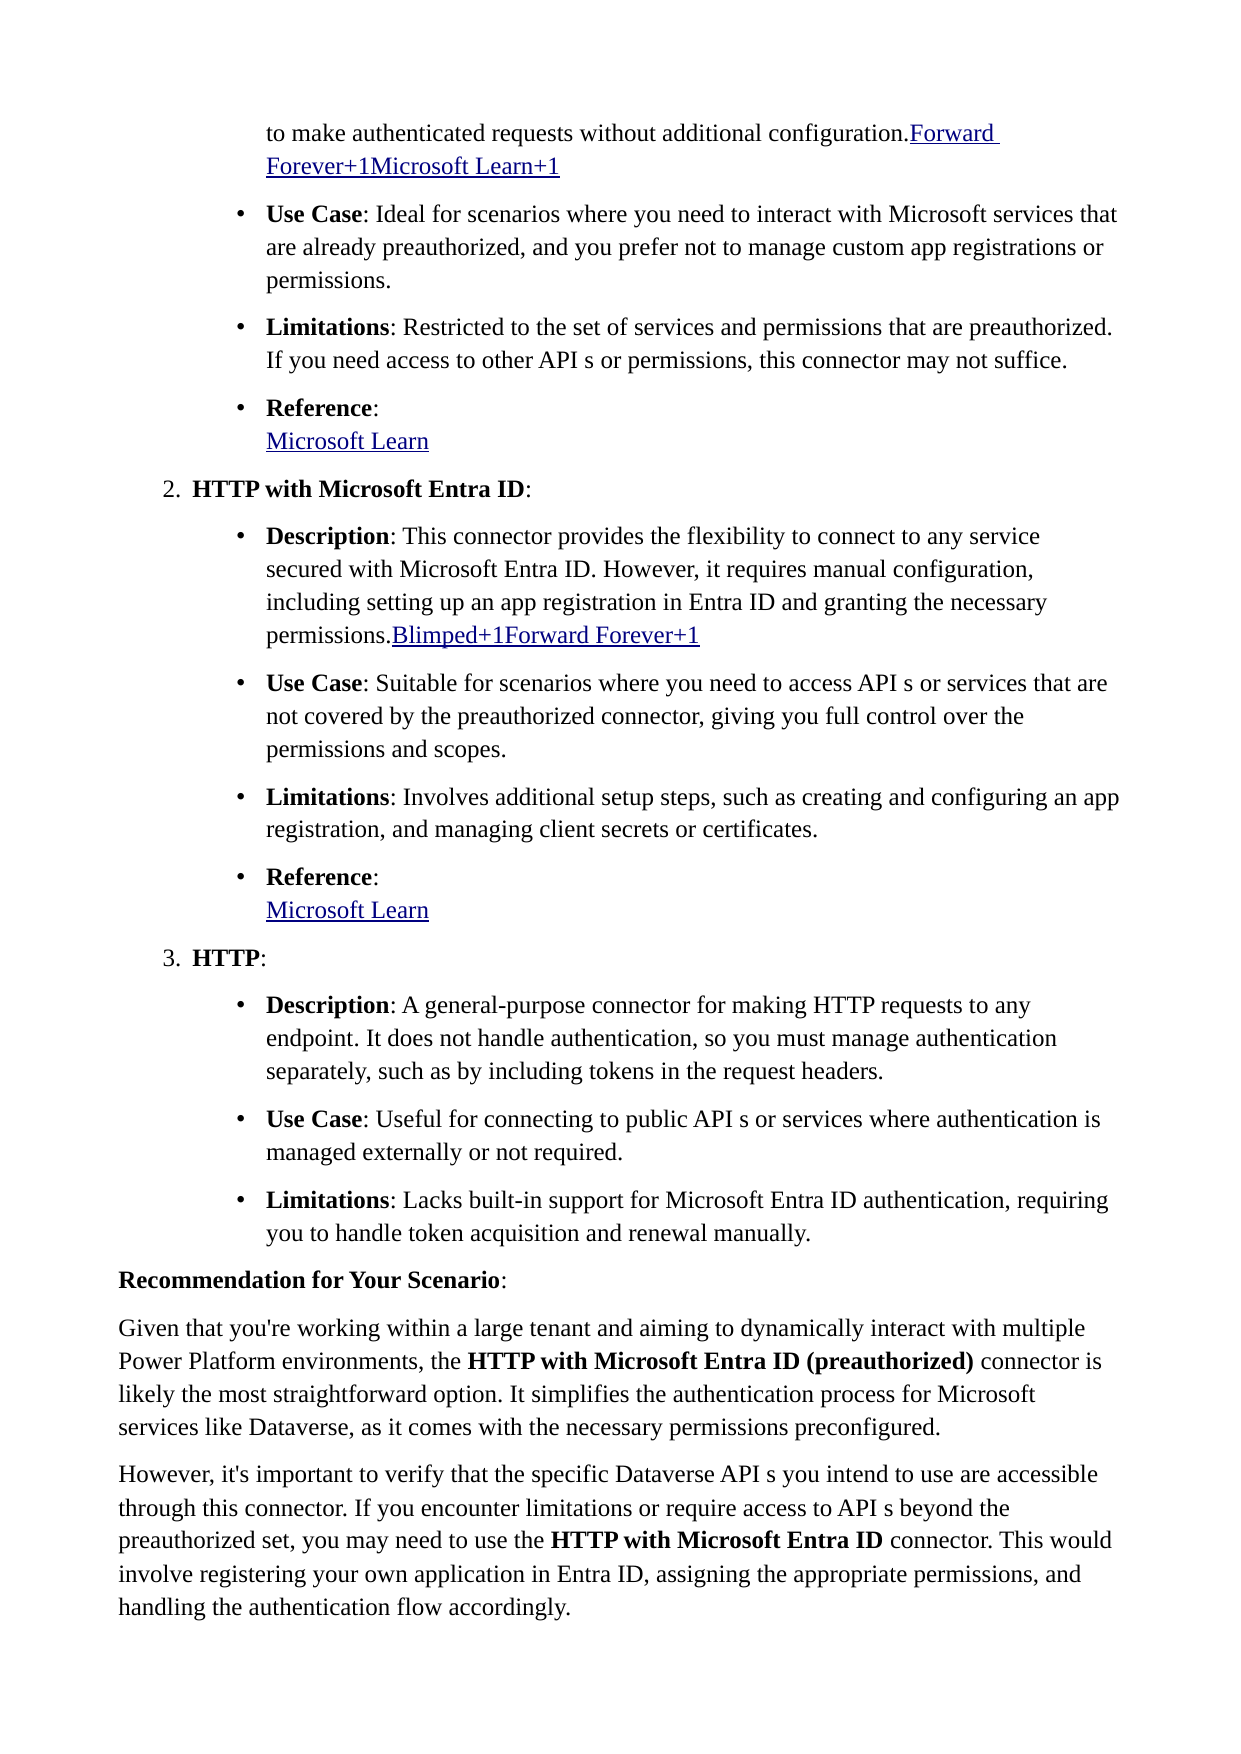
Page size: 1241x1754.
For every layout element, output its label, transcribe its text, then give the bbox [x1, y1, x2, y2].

list Reference: [236, 862, 1122, 891]
list HTTP with Microsoft Entra ID: [162, 474, 1122, 502]
list to make authenticated requests without additional configuration.​Forward Forever+1Microsoft Learn+1 [236, 118, 1122, 180]
list Description: A general-purpose connector for making HTTP requests to any endpoint. It does not handle authentication, so you must manage authentication separately, such as by including tokens in the request headers.​ [236, 990, 1122, 1085]
text Given that you're working within a large tenant and aiming to dynamically interact with multiple Power Platform environments, the HTTP with Microsoft Entra ID (preauthorized) connector is likely the most straightforward option. It simplifies the authentication process for Microsoft services like Dataverse, as it comes with the necessary permissions preconfigured.​ [118, 1313, 1122, 1441]
list Microsoft Learn [236, 895, 1122, 924]
text Recommendation for Your Scenario: [118, 1265, 1122, 1294]
list Description: This connector provides the flexibility to connect to any service secured with Microsoft Entra ID. However, it requires manual configuration, including setting up an app registration in Entra ID and granting the necessary permissions.​Blimped+1Forward Forever+1 [236, 521, 1122, 649]
list Use Case: Useful for connecting to public API s or services where authentication is managed externally or not required.​ [236, 1104, 1122, 1166]
list Reference: [236, 393, 1122, 422]
list Microsoft Learn [236, 426, 1122, 455]
list Limitations: Lacks built-in support for Microsoft Entra ID authentication, requiring you to handle token acquisition and renewal manually.​ [236, 1185, 1122, 1246]
list Use Case: Ideal for scenarios where you need to interact with Microsoft services that are already preauthorized, and you prefer not to manage custom app registrations or permissions.​ [236, 199, 1122, 293]
list Limitations: Involves additional setup steps, such as creating and configuring an app registration, and managing client secrets or certificates.​ [236, 782, 1122, 843]
text However, it's important to verify that the specific Dataverse API s you intend to use are accessible through this connector. If you encounter limitations or require access to API s beyond the preauthorized set, you may need to use the HTTP with Microsoft Entra ID connector. This would involve registering your own application in Entra ID, assigning the appropriate permissions, and handling the authentication flow accordingly.​ [118, 1459, 1122, 1620]
list Use Case: Suitable for scenarios where you need to access API s or services that are not covered by the preauthorized connector, giving you full control over the permissions and scopes.​ [236, 668, 1122, 763]
list HTTP: [162, 943, 1122, 972]
list Limitations: Restricted to the set of services and permissions that are preauthorized. If you need access to other API s or permissions, this connector may not suffice.​ [236, 312, 1122, 374]
